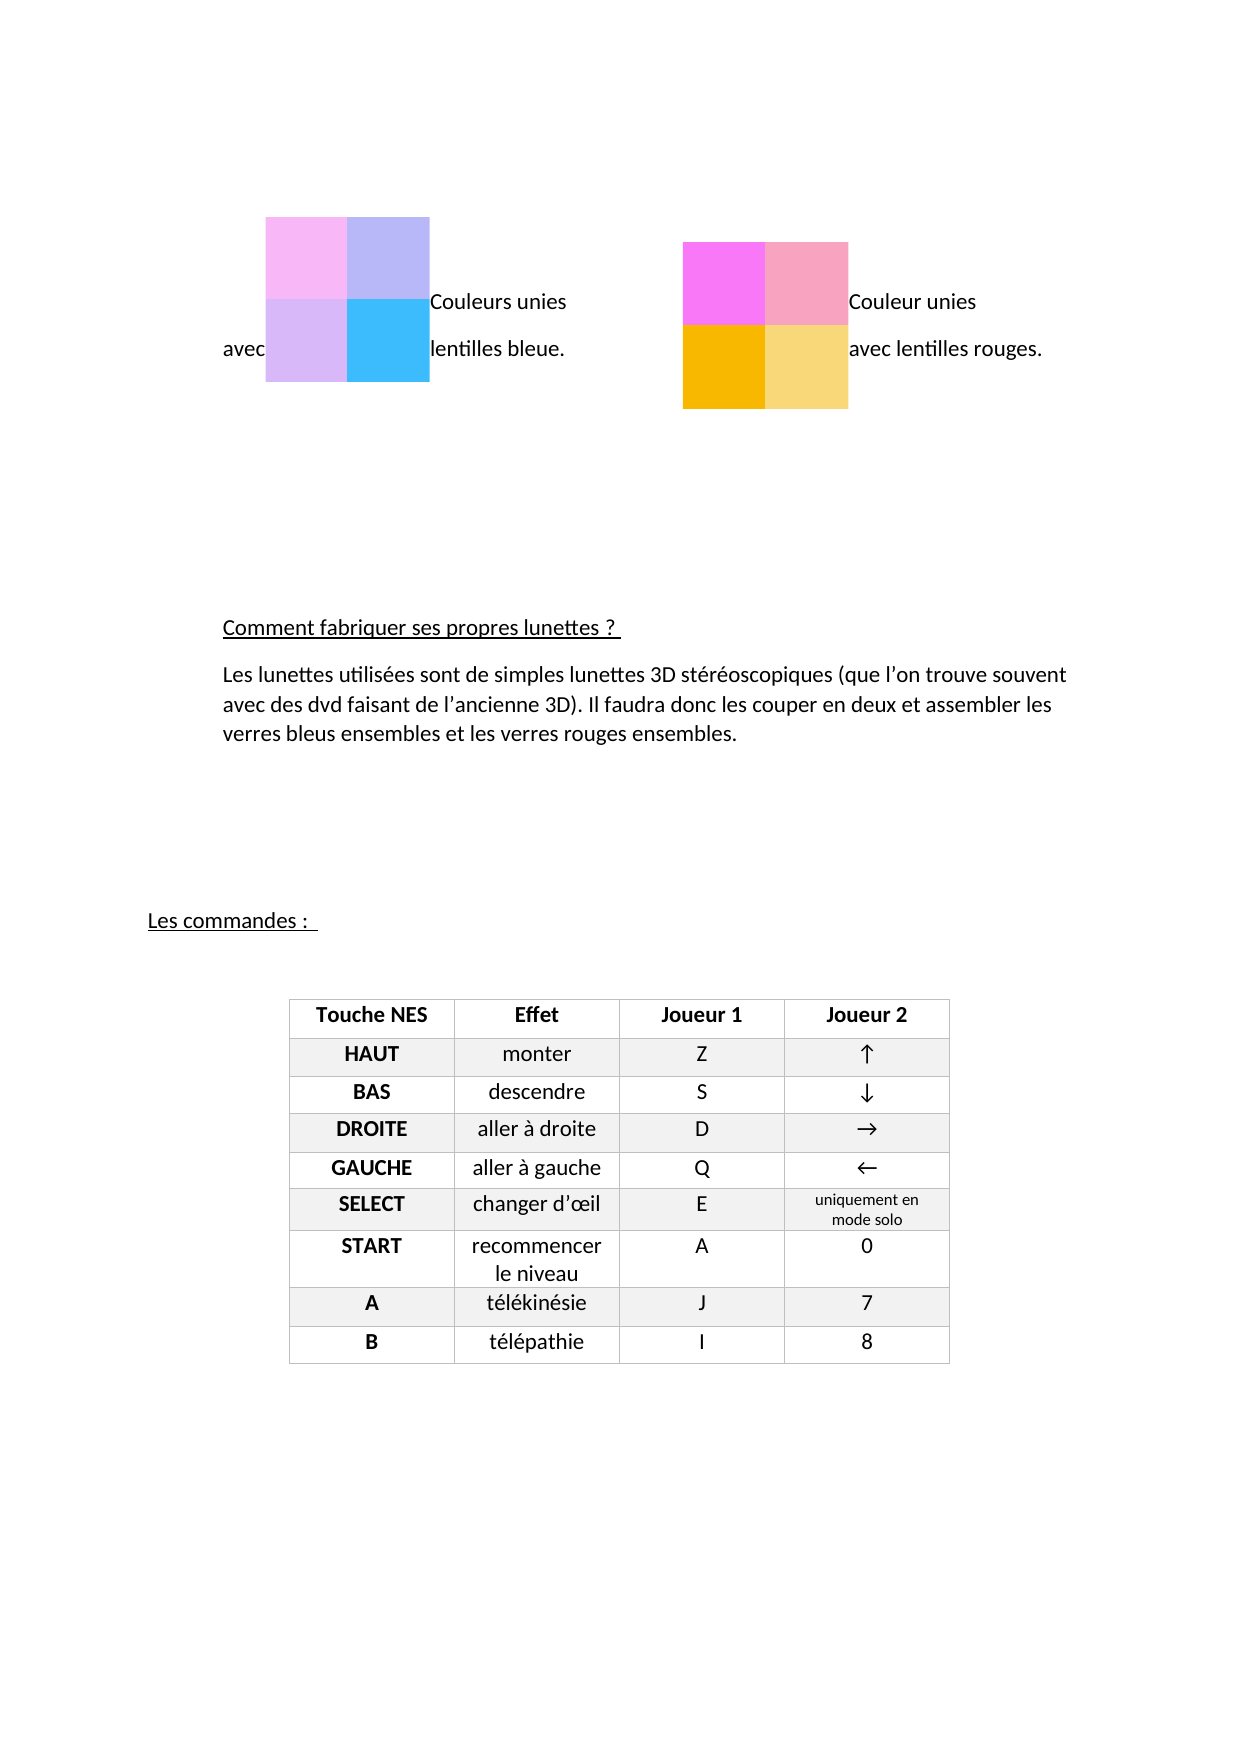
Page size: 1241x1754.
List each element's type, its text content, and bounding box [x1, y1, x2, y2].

list [223, 287, 265, 315]
table_cell changer d’œil [455, 1189, 619, 1230]
table_cell ↑ [785, 1039, 949, 1076]
table_cell ↓ [785, 1077, 949, 1113]
table_header Joueur 1 [620, 1000, 784, 1038]
table_cell B [290, 1327, 454, 1363]
table_cell télépathie [455, 1327, 619, 1363]
table_cell START [290, 1231, 454, 1287]
table_cell uniquement en mode solo [785, 1189, 949, 1230]
table_cell J [620, 1288, 784, 1326]
table_cell monter [455, 1039, 619, 1076]
table_cell DROITE [290, 1114, 454, 1152]
list Les lunettes utilisées sont de simples lunettes 3D stéréoscopiques (que l’on trouve souvent avec des dvd faisant de l’ancienne 3D). Il faudra donc les couper en deux et assembler les verres bleus ensembles et les verres rouges ensembles. [223, 660, 1093, 748]
list Comment fabriquer ses propres lunettes ? [223, 613, 1093, 641]
table_cell 0 [785, 1231, 949, 1287]
table_cell S [620, 1077, 784, 1113]
list lentilles bleue. [430, 334, 682, 362]
table_cell aller à droite [455, 1114, 619, 1152]
table_cell A [620, 1231, 784, 1287]
list Couleurs unies [430, 287, 682, 315]
table_cell 7 [785, 1288, 949, 1326]
table_cell Q [620, 1153, 784, 1188]
table_cell → [785, 1114, 949, 1152]
table_cell descendre [455, 1077, 619, 1113]
table_cell HAUT [290, 1039, 454, 1076]
table_cell BAS [290, 1077, 454, 1113]
table_cell GAUCHE [290, 1153, 454, 1188]
table_cell E [620, 1189, 784, 1230]
list avec [223, 334, 265, 362]
table_header Touche NES [290, 1000, 454, 1038]
table_cell ← [785, 1153, 949, 1188]
table_cell Z [620, 1039, 784, 1076]
table_cell 8 [785, 1327, 949, 1363]
list avec lentilles rouges. [849, 334, 1093, 362]
table_cell D [620, 1114, 784, 1152]
table_cell aller à gauche [455, 1153, 619, 1188]
table_cell A [290, 1288, 454, 1326]
table_header Joueur 2 [785, 1000, 949, 1038]
text Les commandes : [148, 906, 1093, 934]
table_cell SELECT [290, 1189, 454, 1230]
table_cell I [620, 1327, 784, 1363]
table_cell recommencer le niveau [455, 1231, 619, 1287]
list Couleur unies [849, 287, 1093, 315]
table_header Effet [455, 1000, 619, 1038]
table_cell télékinésie [455, 1288, 619, 1326]
